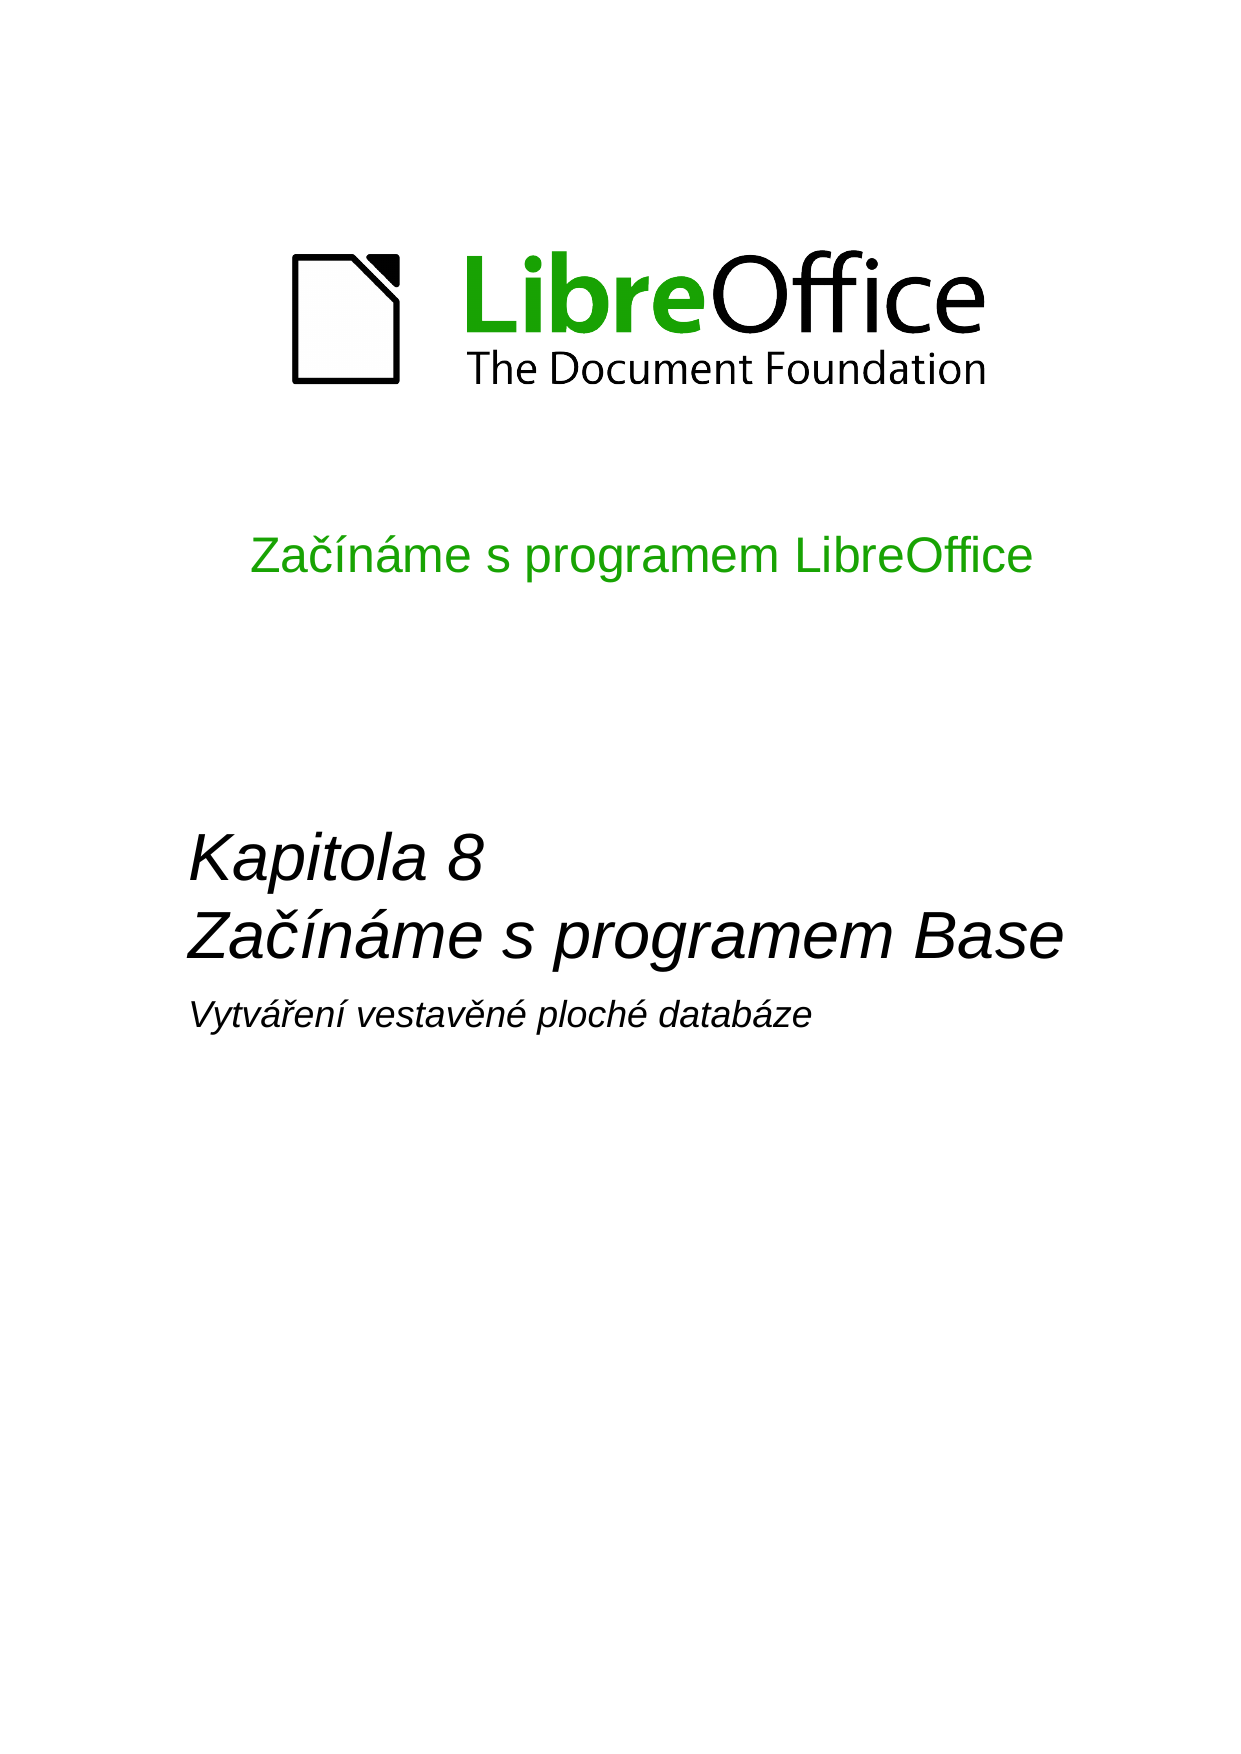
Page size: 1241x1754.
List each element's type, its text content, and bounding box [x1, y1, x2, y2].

picture [250, 219, 1035, 419]
subtitle Kapitola 8 Začínáme s programem Base [188, 814, 1098, 972]
text Začínáme s programem LibreOffice [188, 526, 1098, 583]
subtitle Vytváření vestavěné ploché databáze [188, 992, 1098, 1035]
